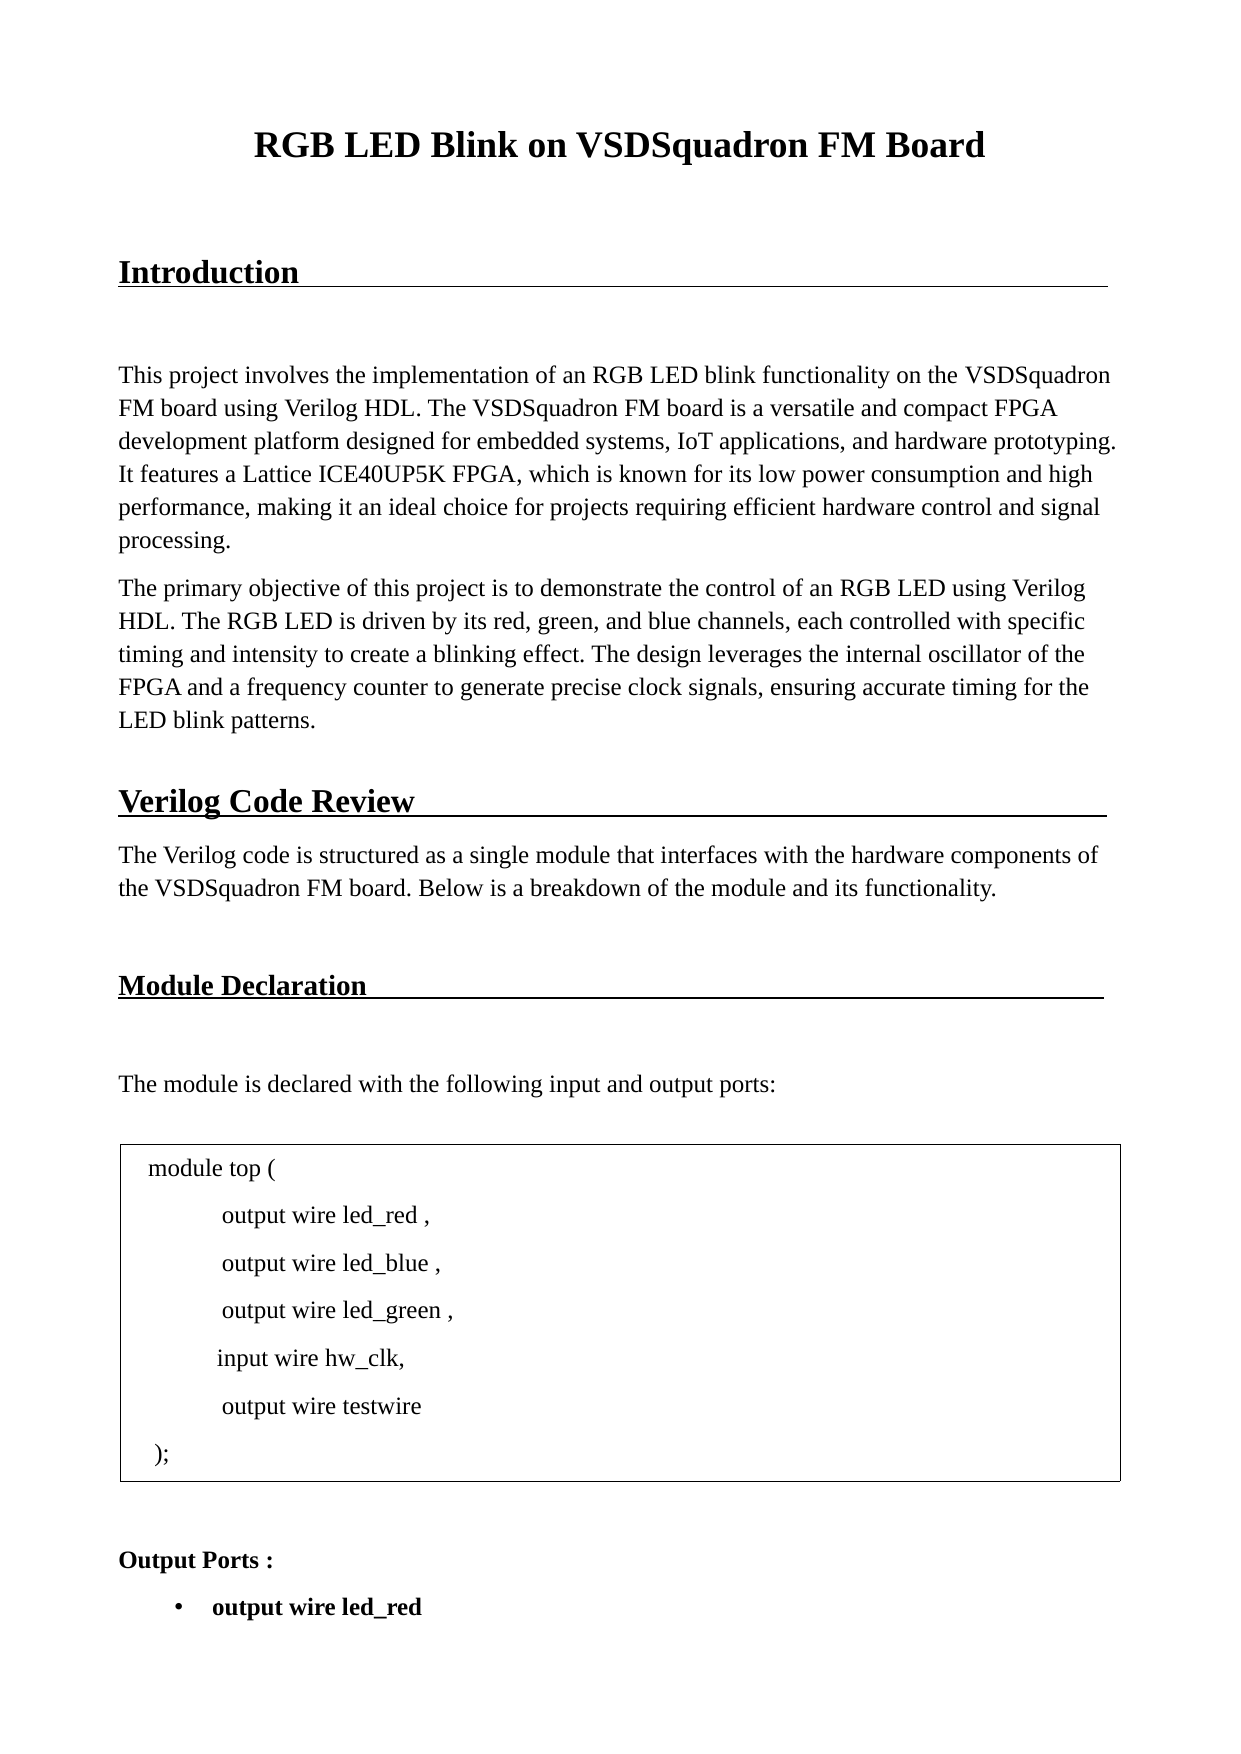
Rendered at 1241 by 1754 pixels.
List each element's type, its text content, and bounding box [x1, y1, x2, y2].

text The module is declared with the following input and output ports: [118, 1069, 1122, 1098]
text output wire testwire [148, 1391, 1111, 1419]
text module top ( [148, 1153, 1111, 1181]
text The primary objective of this project is to demonstrate the control of an RGB LED using Verilog HDL. The RGB LED is driven by its red, green, and blue channels, each controlled with specific timing and intensity to create a blinking effect. The design leverages the internal oscillator of the FPGA and a frequency counter to generate precise clock signals, ensuring accurate timing for the LED blink patterns. [118, 573, 1122, 734]
text Module Declaration [118, 968, 1122, 1002]
text ); [148, 1438, 1111, 1467]
text Introduction [118, 252, 1122, 291]
list output wire led_red [174, 1592, 1122, 1621]
text RGB LED Blink on VSDSquadron FM Board [118, 118, 1122, 166]
text output wire led_blue , [148, 1248, 1111, 1277]
text Output Ports : [118, 1545, 1122, 1573]
text Verilog Code Review [118, 781, 1122, 820]
text The Verilog code is structured as a single module that interfaces with the hardware components of the VSDSquadron FM board. Below is a breakdown of the module and its functionality. [118, 840, 1122, 902]
text This project involves the implementation of an RGB LED blink functionality on the VSDSquadron FM board using Verilog HDL. The VSDSquadron FM board is a versatile and compact FPGA development platform designed for embedded systems, IoT applications, and hardware prototyping. It features a Lattice ICE40UP5K FPGA, which is known for its low power consumption and high performance, making it an ideal choice for projects requiring efficient hardware control and signal processing. [118, 360, 1122, 554]
text output wire led_green , [148, 1296, 1111, 1324]
text input wire hw_clk, [148, 1343, 1111, 1372]
text output wire led_red , [148, 1200, 1111, 1229]
